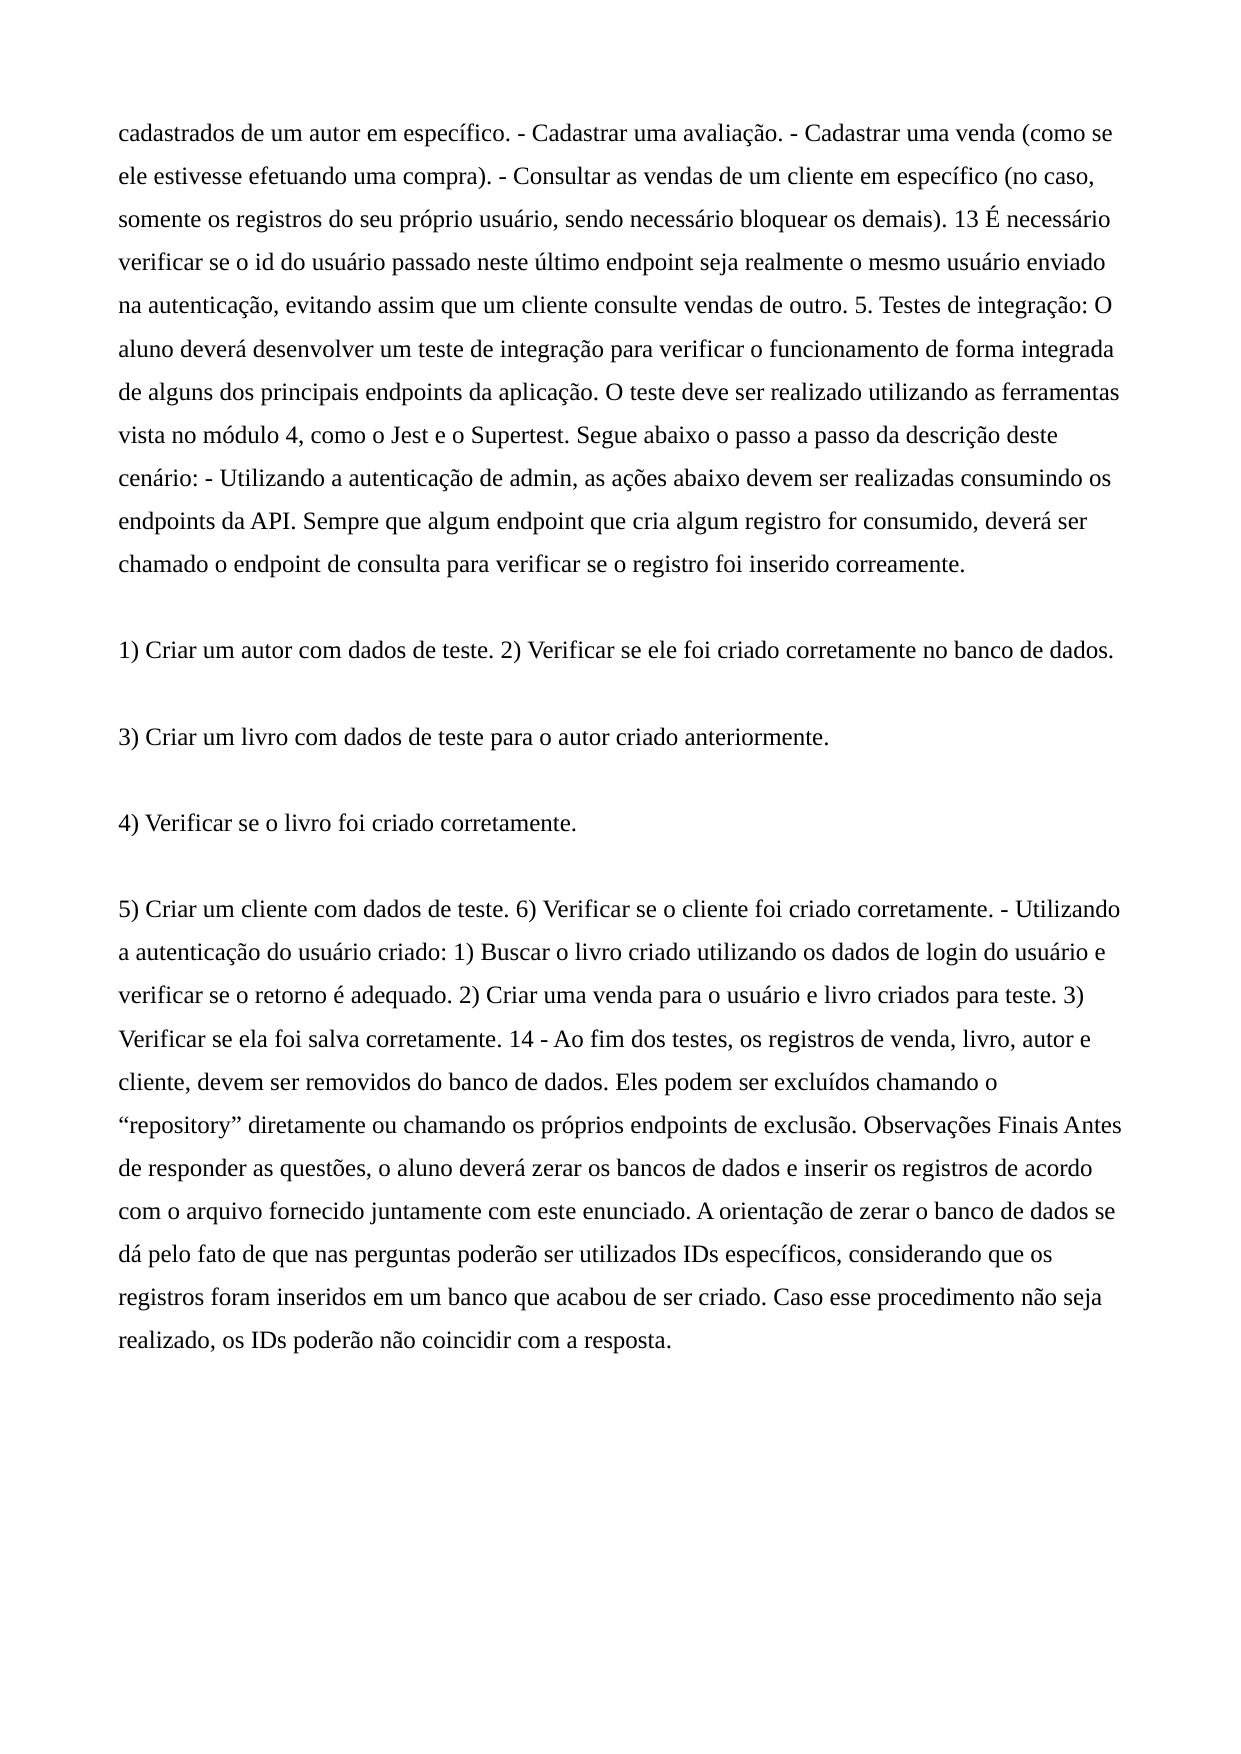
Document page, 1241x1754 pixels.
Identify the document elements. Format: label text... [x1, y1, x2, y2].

text cadastrados de um autor em específico. - Cadastrar uma avaliação. - Cadastrar uma venda (como se ele estivesse efetuando uma compra). - Consultar as vendas de um cliente em específico (no caso, somente os registros do seu próprio usuário, sendo necessário bloquear os demais). 13 É necessário verificar se o id do usuário passado neste último endpoint seja realmente o mesmo usuário enviado na autenticação, evitando assim que um cliente consulte vendas de outro. 5. Testes de integração: O aluno deverá desenvolver um teste de integração para verificar o funcionamento de forma integrada de alguns dos principais endpoints da aplicação. O teste deve ser realizado utilizando as ferramentas vista no módulo 4, como o Jest e o Supertest. Segue abaixo o passo a passo da descrição deste cenário: - Utilizando a autenticação de admin, as ações abaixo devem ser realizadas consumindo os endpoints da API. Sempre que algum endpoint que cria algum registro for consumido, deverá ser chamado o endpoint de consulta para verificar se o registro foi inserido correamente. [118, 118, 1122, 578]
text 5) Criar um cliente com dados de teste. 6) Verificar se o cliente foi criado corretamente. - Utilizando a autenticação do usuário criado: 1) Buscar o livro criado utilizando os dados de login do usuário e verificar se o retorno é adequado. 2) Criar uma venda para o usuário e livro criados para teste. 3) Verificar se ela foi salva corretamente. 14 - Ao fim dos testes, os registros de venda, livro, autor e cliente, devem ser removidos do banco de dados. Eles podem ser excluídos chamando o “repository” diretamente ou chamando os próprios endpoints de exclusão. Observações Finais Antes de responder as questões, o aluno deverá zerar os bancos de dados e inserir os registros de acordo com o arquivo fornecido juntamente com este enunciado. A orientação de zerar o banco de dados se dá pelo fato de que nas perguntas poderão ser utilizados IDs específicos, considerando que os registros foram inseridos em um banco que acabou de ser criado. Caso esse procedimento não seja realizado, os IDs poderão não coincidir com a resposta. [118, 894, 1122, 1354]
text 1) Criar um autor com dados de teste. 2) Verificar se ele foi criado corretamente no banco de dados. [118, 636, 1122, 664]
text 3) Criar um livro com dados de teste para o autor criado anteriormente. [118, 722, 1122, 751]
text 4) Verificar se o livro foi criado corretamente. [118, 808, 1122, 837]
